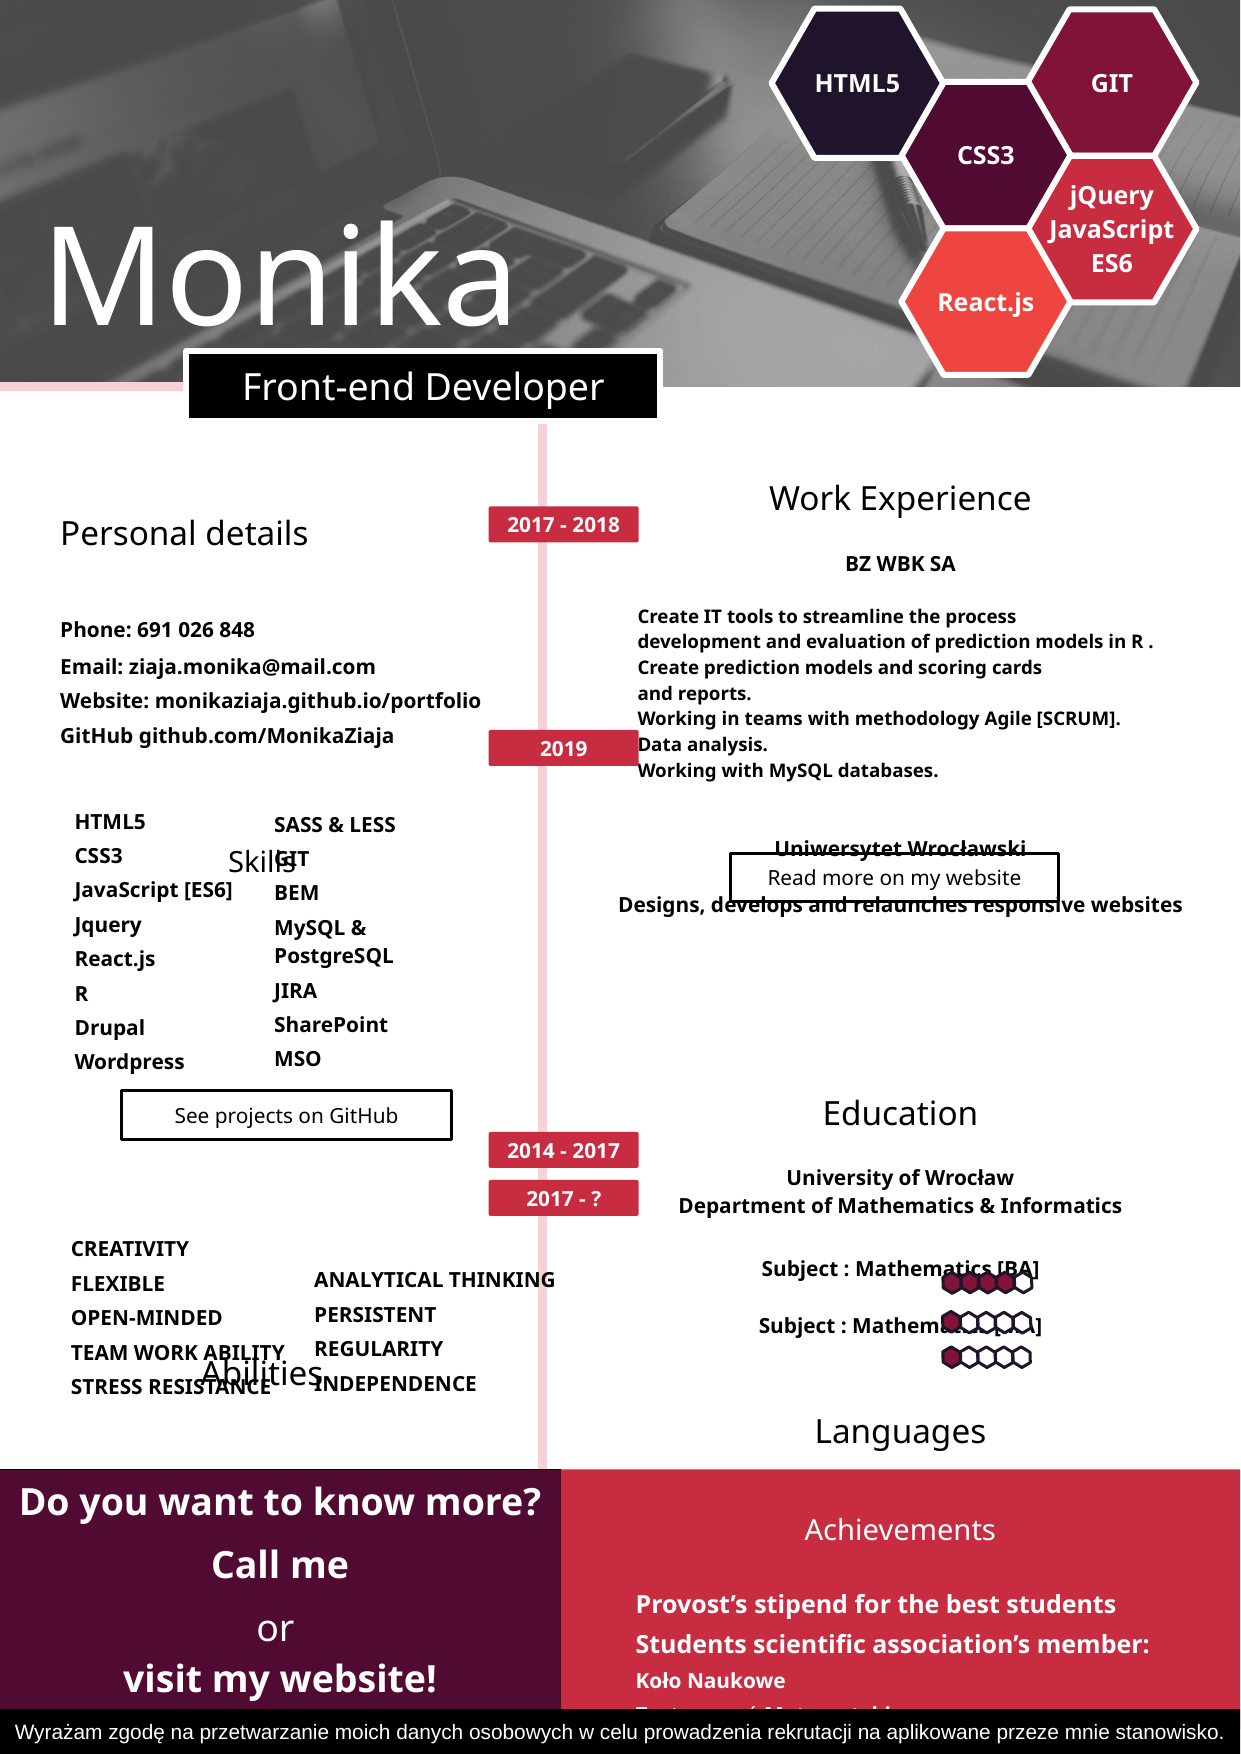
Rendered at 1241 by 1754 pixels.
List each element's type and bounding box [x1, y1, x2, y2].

picture [1159, 83, 1241, 222]
picture [0, 83, 935, 222]
